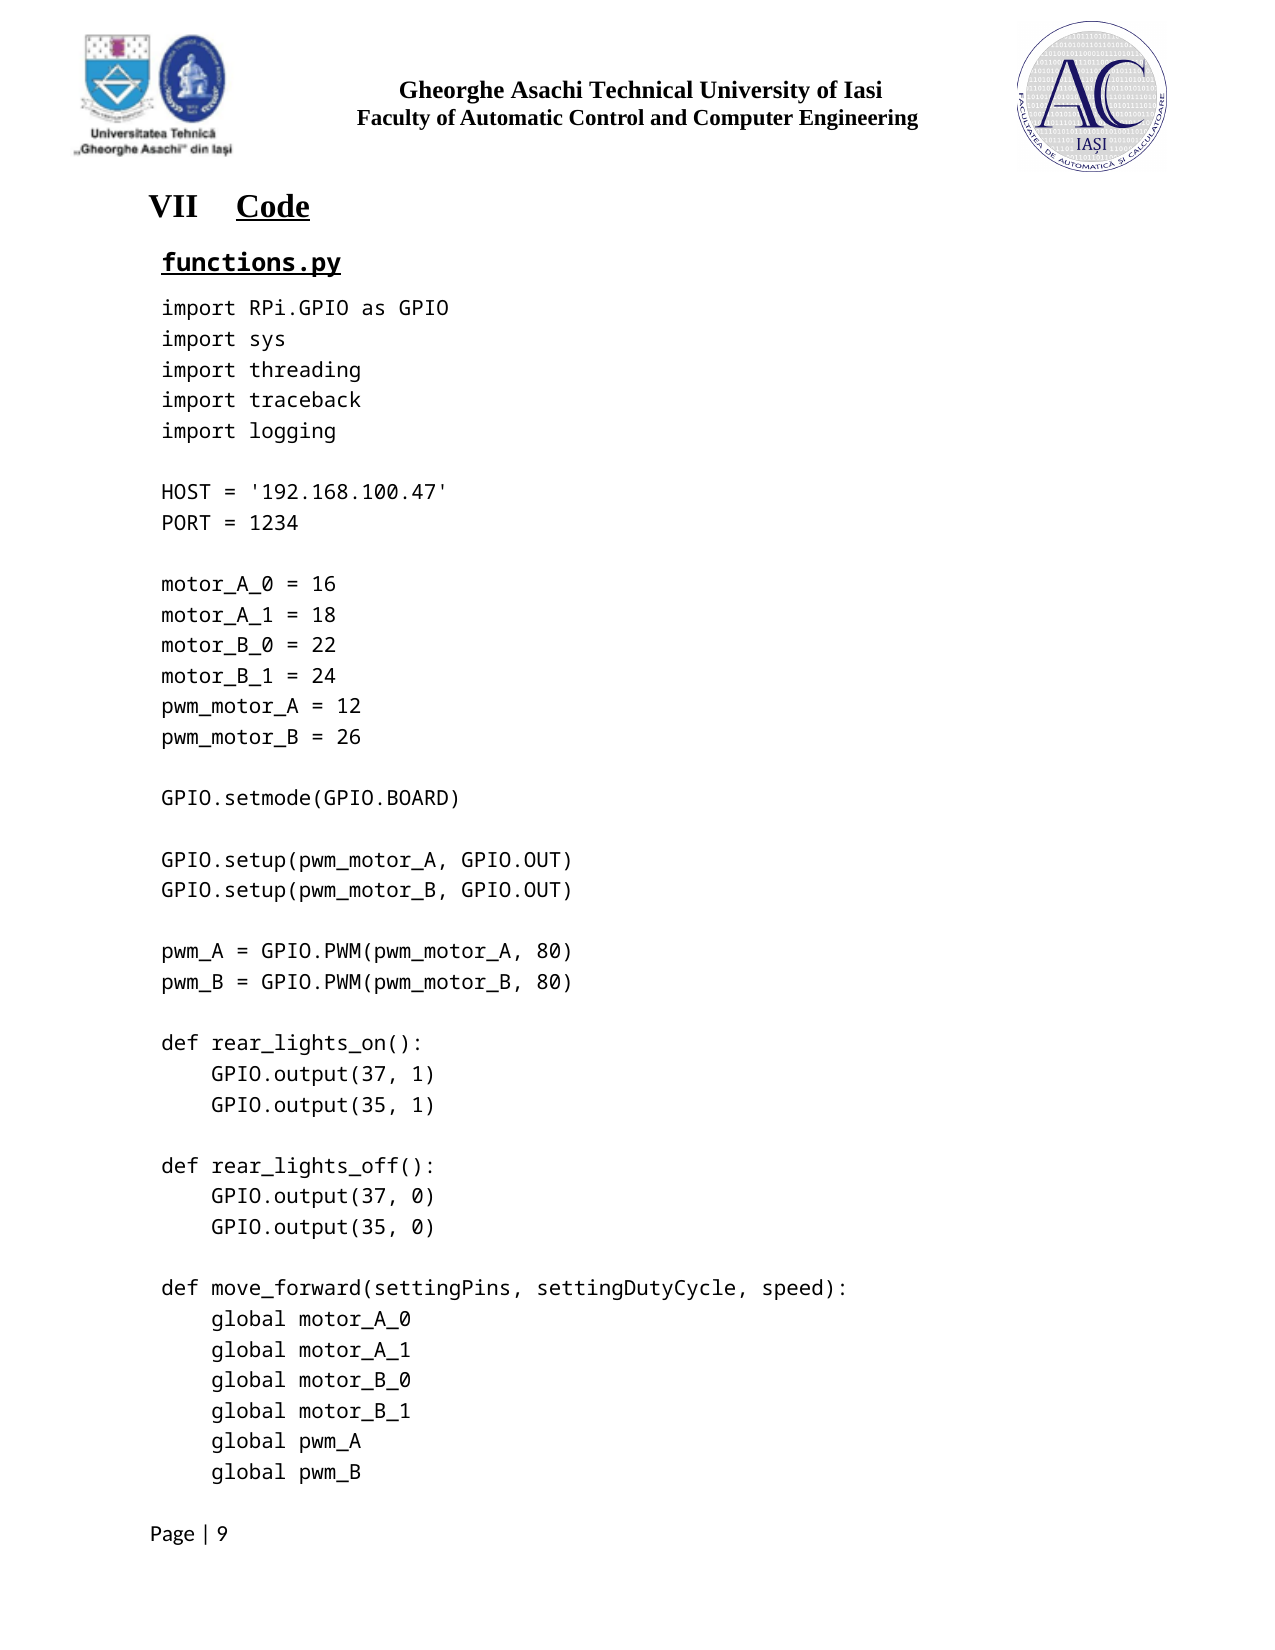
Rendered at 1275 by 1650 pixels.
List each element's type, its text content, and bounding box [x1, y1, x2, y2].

text global pwm_A [161, 1427, 1125, 1455]
text GPIO.output(37, 1) [161, 1059, 1125, 1087]
picture [1017, 21, 1167, 172]
text motor_B_1 = 24 [161, 661, 1125, 689]
text import RPi.GPIO as GPIO [161, 293, 1125, 322]
list Code [198, 186, 1125, 224]
text GPIO.setup(pwm_motor_B, GPIO.OUT) [161, 875, 1125, 904]
text pwm_motor_B = 26 [161, 722, 1125, 751]
text global motor_A_1 [161, 1335, 1125, 1363]
text PORT = 1234 [161, 508, 1125, 536]
text global motor_B_1 [161, 1396, 1125, 1424]
text pwm_motor_A = 12 [161, 692, 1125, 720]
text GPIO.setup(pwm_motor_A, GPIO.OUT) [161, 845, 1125, 873]
text pwm_A = GPIO.PWM(pwm_motor_A, 80) [161, 937, 1125, 965]
text def rear_lights_on(): [161, 1028, 1125, 1057]
text def move_forward(settingPins, settingDutyCycle, speed): [161, 1273, 1125, 1302]
text motor_B_0 = 22 [161, 630, 1125, 659]
text import threading [161, 355, 1125, 383]
text def rear_lights_off(): [161, 1151, 1125, 1179]
text GPIO.output(35, 0) [161, 1212, 1125, 1241]
text motor_A_0 = 16 [161, 569, 1125, 597]
text GPIO.setmode(GPIO.BOARD) [161, 783, 1125, 812]
picture [48, 22, 261, 173]
text GPIO.output(37, 0) [161, 1182, 1125, 1210]
text global motor_A_0 [161, 1304, 1125, 1332]
text global motor_B_0 [161, 1365, 1125, 1394]
text import logging [161, 416, 1125, 444]
text global pwm_B [161, 1457, 1125, 1486]
text pwm_B = GPIO.PWM(pwm_motor_B, 80) [161, 967, 1125, 996]
text motor_A_1 = 18 [161, 600, 1125, 628]
text import sys [161, 324, 1125, 352]
text import traceback [161, 385, 1125, 414]
text GPIO.output(35, 1) [161, 1090, 1125, 1118]
text functions.py [161, 244, 1125, 278]
text HOST = '192.168.100.47' [161, 477, 1125, 506]
